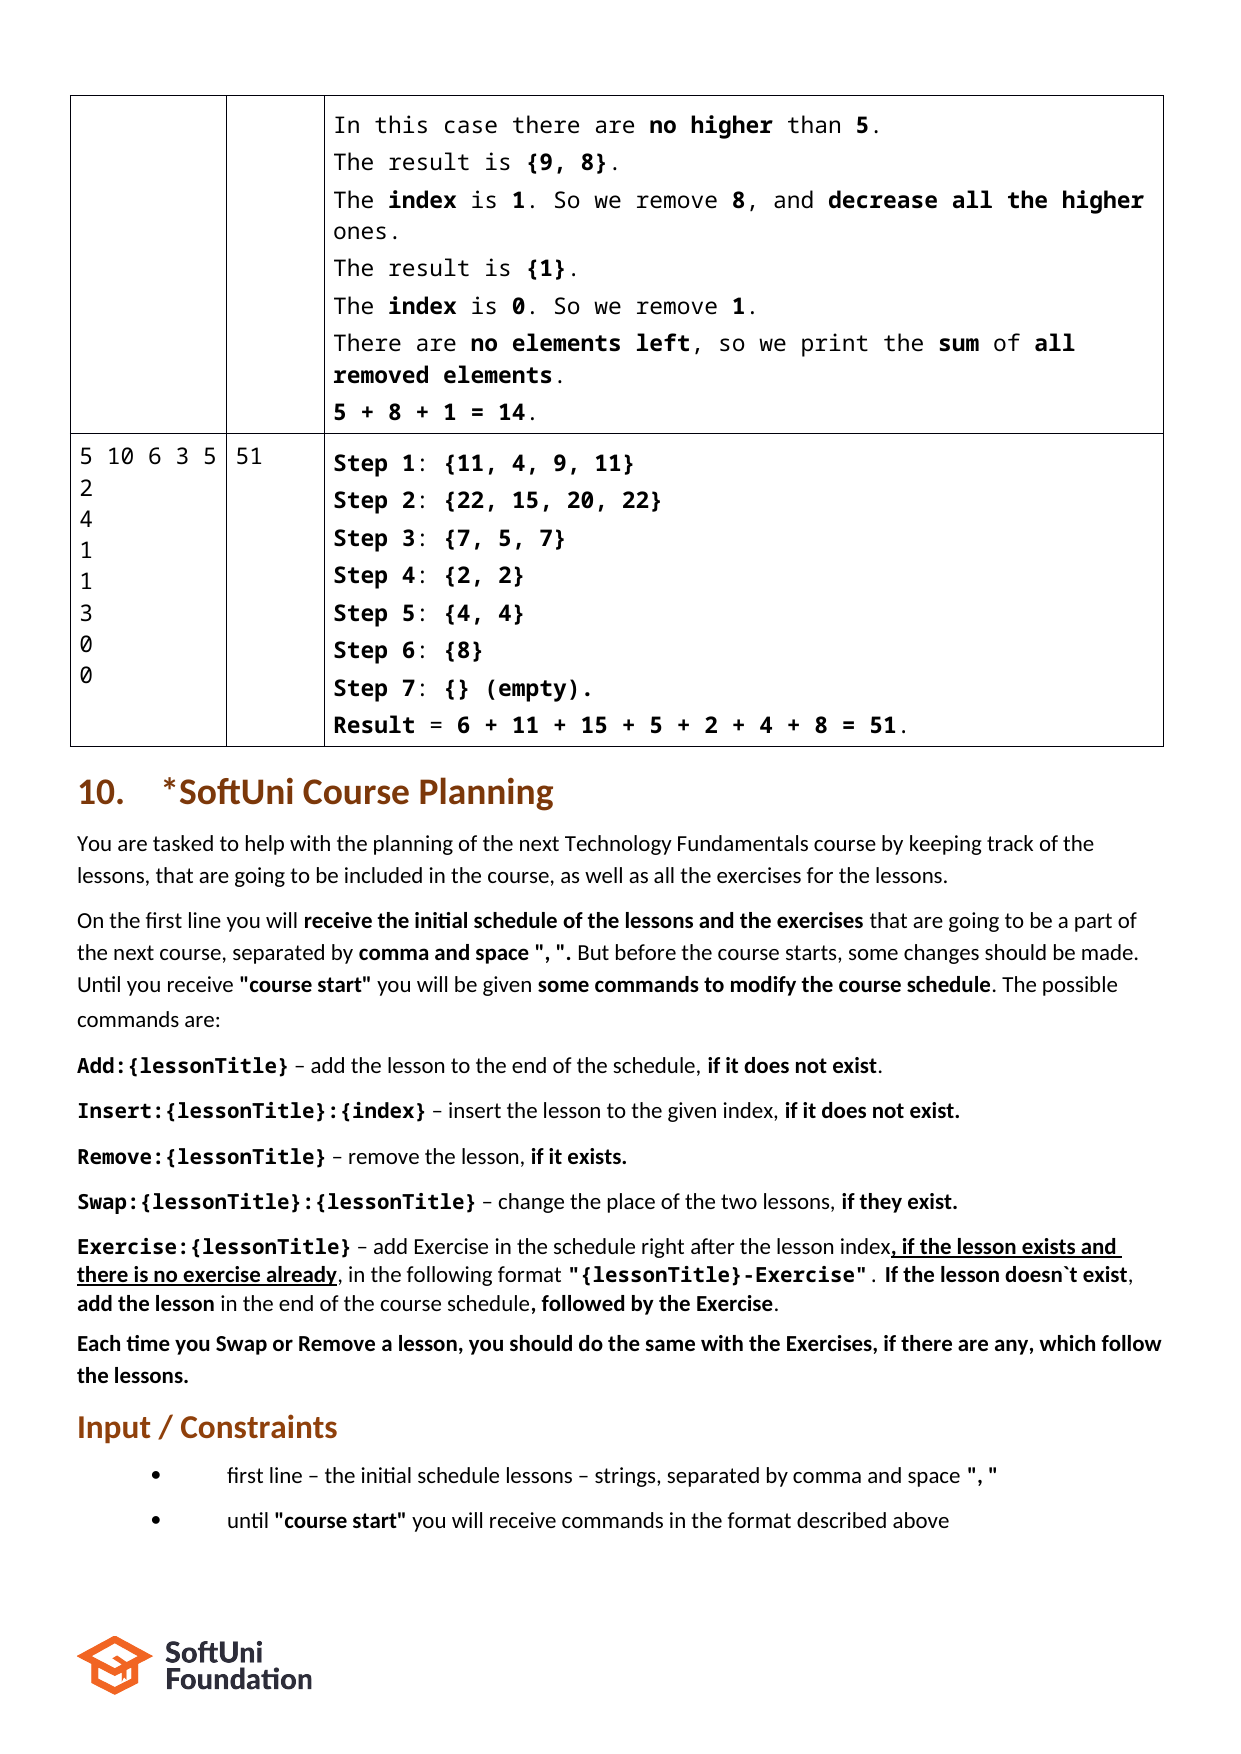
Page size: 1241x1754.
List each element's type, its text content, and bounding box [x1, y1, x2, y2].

table_cell [227, 96, 324, 433]
list first line – the initial schedule lessons – strings, separated by comma and space ", " [152, 1461, 1163, 1489]
text On the first line you will receive the initial schedule of the lessons and the exercises that are going to be a part of the next course, separated by comma and space ", ". But before the course starts, some changes should be made. Until you receive "course start" you will be given some commands to modify the course schedule. The possible commands are: [77, 906, 1163, 1034]
subtitle *SoftUni Course Planning [77, 768, 1163, 814]
table_cell Step 1: {11, 4, 9, 11} Step 2: {22, 15, 20, 22} Step 3: {7, 5, 7} Step 4: {2, 2} Step 5: {4, 4} Step 6: {8} Step 7: {} (empty). Result = 6 + 11 + 15 + 5 + 2 + 4 + 8 = 51. [325, 434, 1163, 746]
table_cell 51 [227, 434, 324, 746]
text Remove:{lessonTitle} – remove the lesson, if it exists. [77, 1142, 1163, 1170]
picture [76, 1636, 312, 1695]
text Exercise:{lessonTitle} – add Exercise in the schedule right after the lesson index, if the lesson exists and there is no exercise already, in the following format "{lessonTitle}-Exercise". If the lesson doesn`t exist, add the lesson in the end of the course schedule, followed by the Exercise. [77, 1232, 1163, 1317]
list until "course start" you will receive commands in the format described above [152, 1506, 1163, 1534]
text Each time you Swap or Remove a lesson, you should do the same with the Exercises, if there are any, which follow the lessons. [77, 1329, 1163, 1389]
subtitle Input / Constraints [77, 1406, 1163, 1447]
table_cell [71, 96, 226, 433]
text Add:{lessonTitle} – add the lesson to the end of the schedule, if it does not exist. [77, 1052, 1163, 1080]
text Insert:{lessonTitle}:{index} – insert the lesson to the given index, if it does not exist. [77, 1097, 1163, 1125]
text Swap:{lessonTitle}:{lessonTitle} – change the place of the two lessons, if they exist. [77, 1187, 1163, 1215]
table_cell In this case there are no higher than 5. The result is {9, 8}. The index is 1. So we remove 8, and decrease all the higher ones. The result is {1}. The index is 0. So we remove 1. There are no elements left, so we print the sum of all removed elements. 5 + 8 + 1 = 14. [325, 96, 1163, 433]
table_cell 5 10 6 3 5 2 4 1 1 3 0 0 [71, 434, 226, 746]
text You are tasked to help with the planning of the next Technology Fundamentals course by keeping track of the lessons, that are going to be included in the course, as well as all the exercises for the lessons. [77, 829, 1163, 889]
